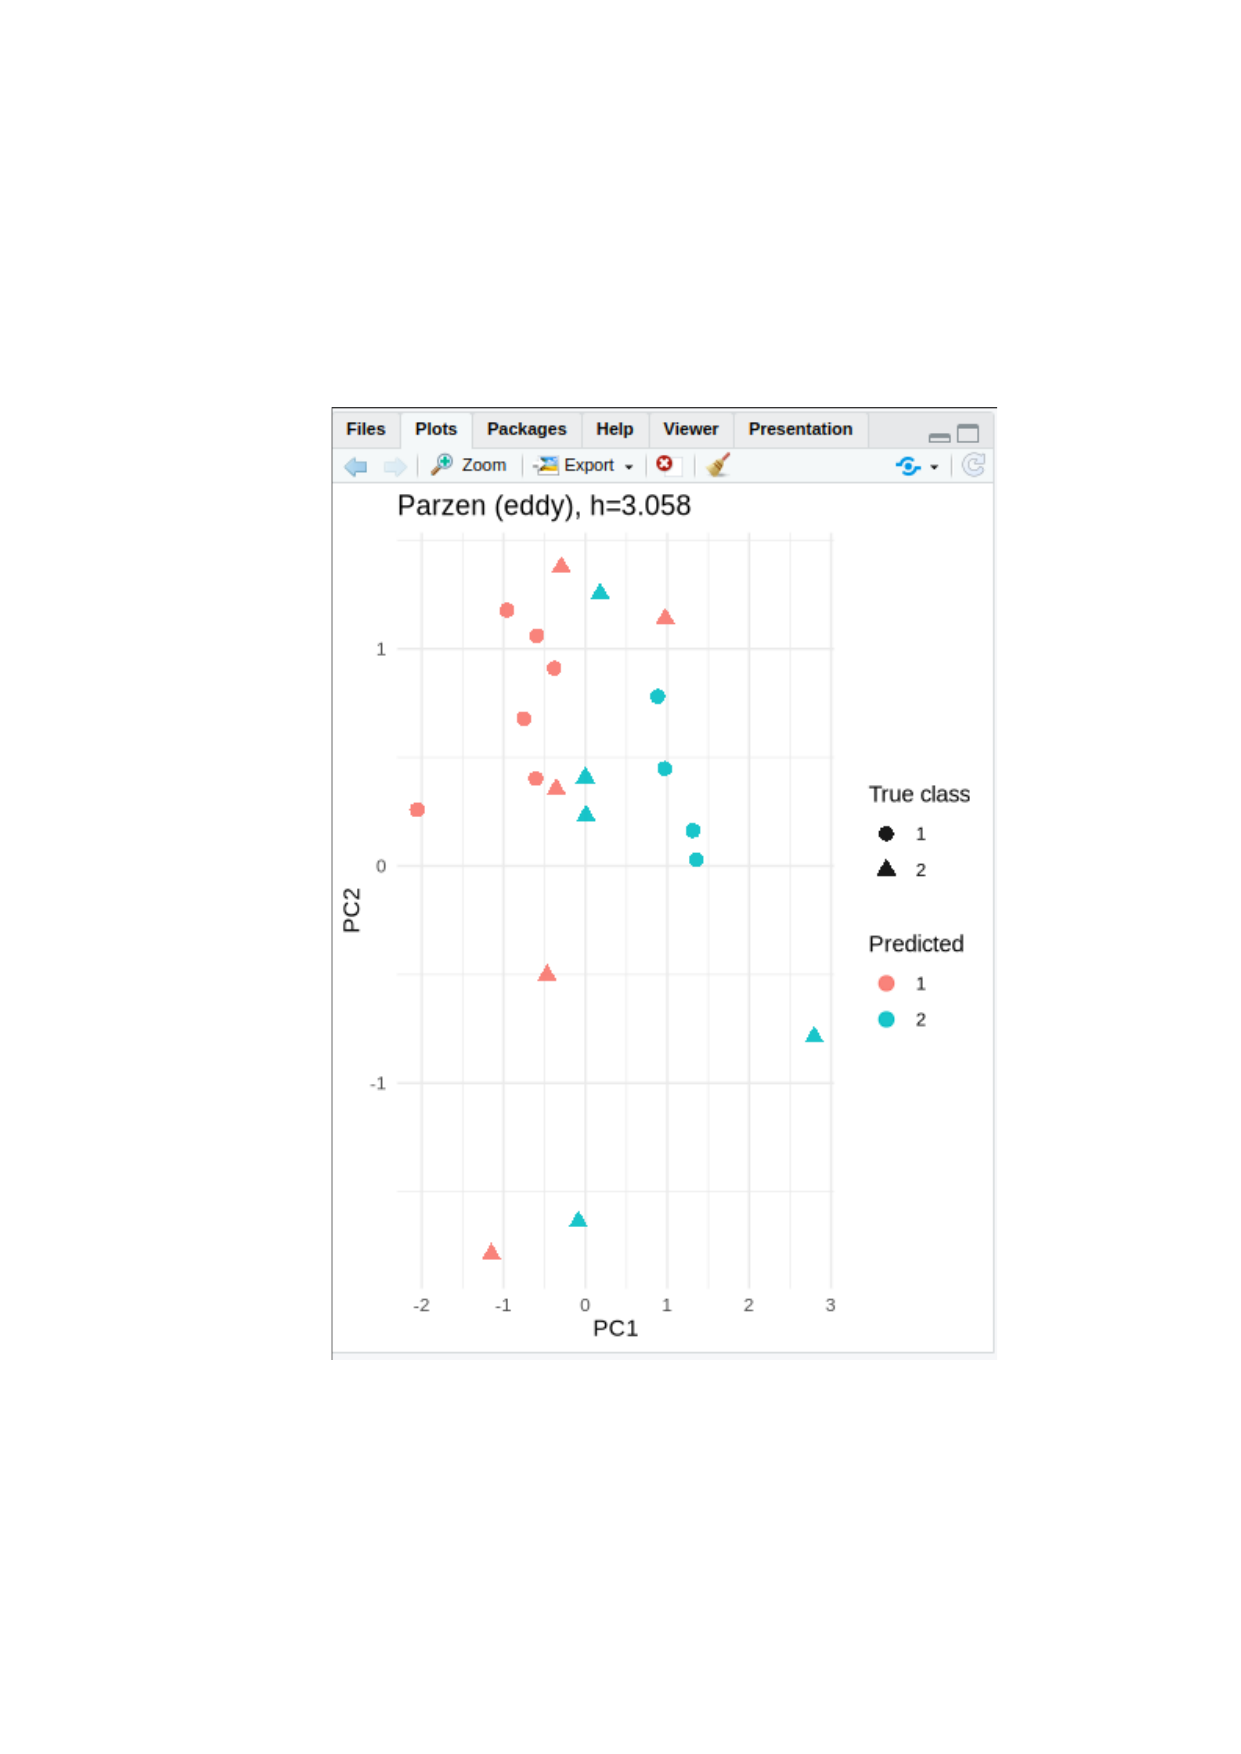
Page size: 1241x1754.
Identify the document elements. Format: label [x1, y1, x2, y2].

picture [331, 407, 998, 1360]
